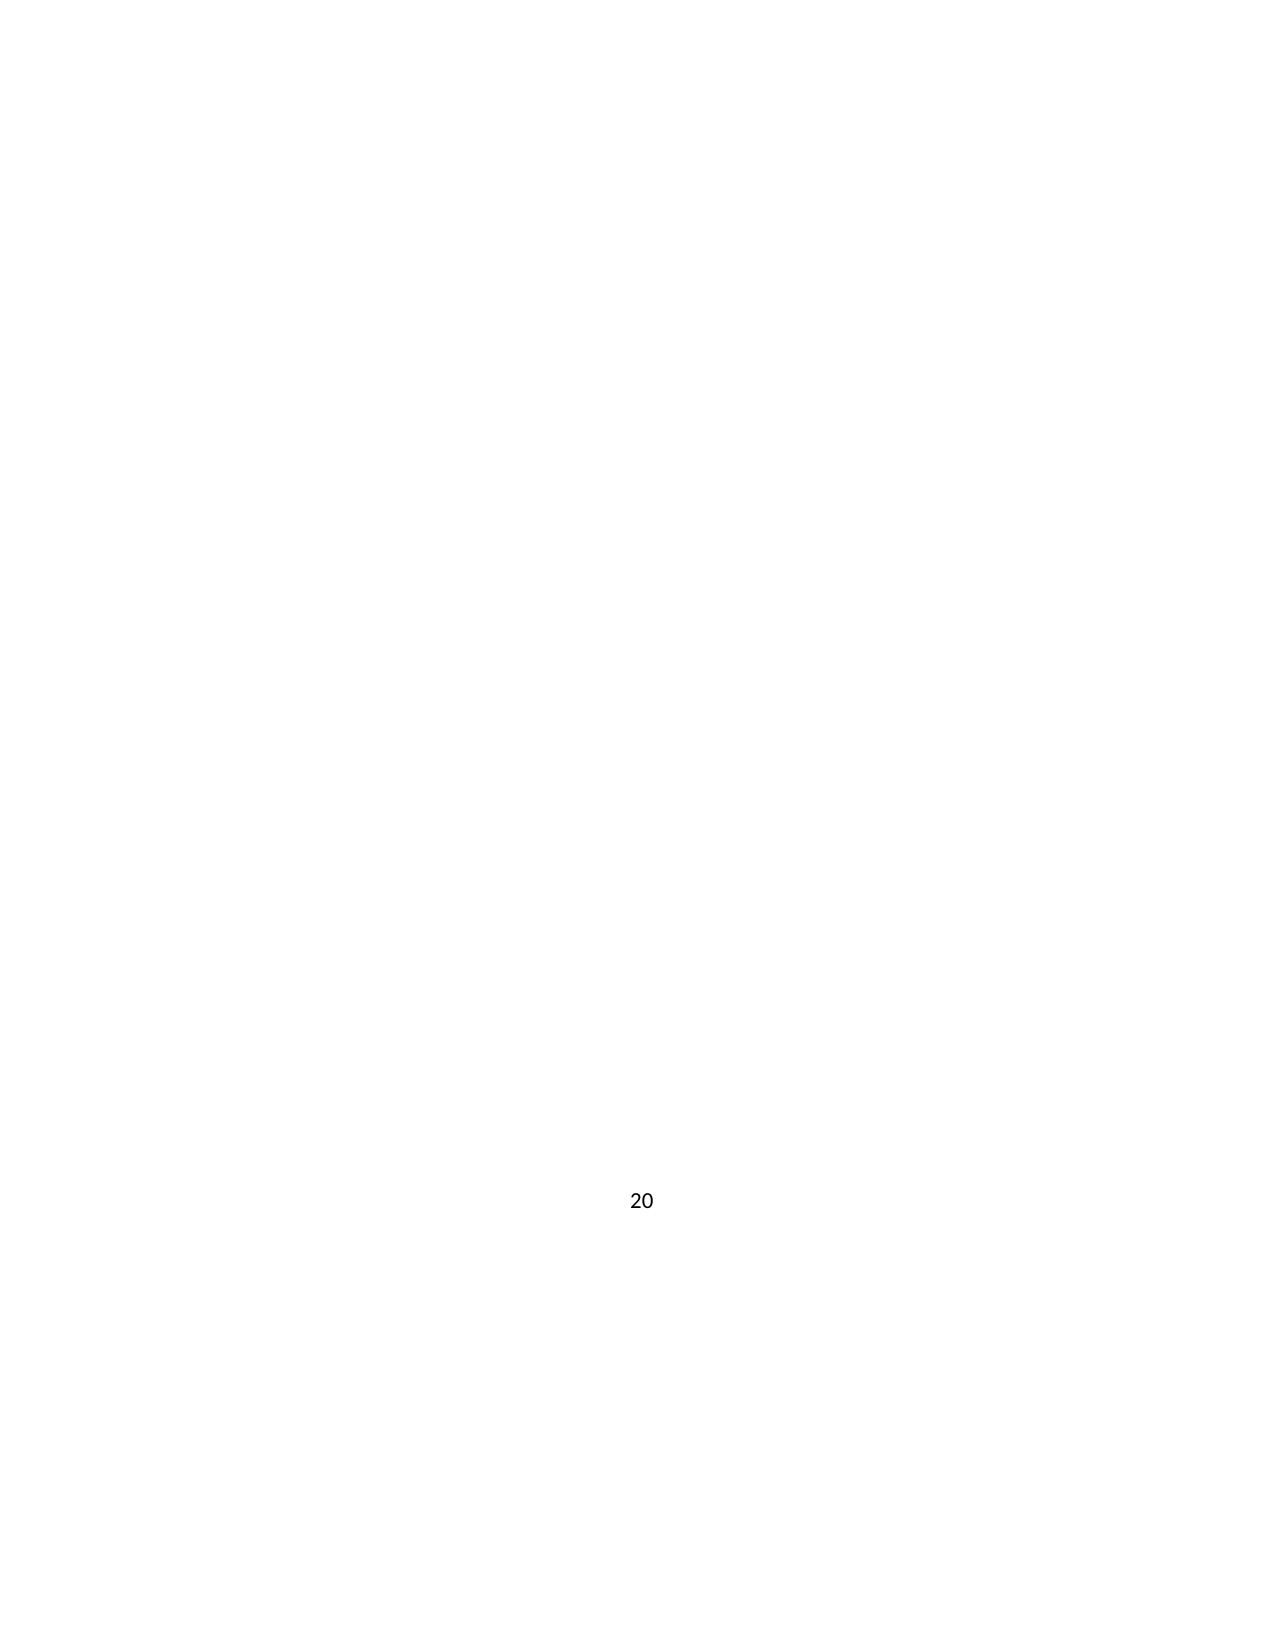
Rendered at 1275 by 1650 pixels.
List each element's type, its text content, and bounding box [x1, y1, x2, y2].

picture [154, 640, 1129, 1190]
text 20 [150, 144, 1133, 1215]
picture [154, 143, 1129, 544]
